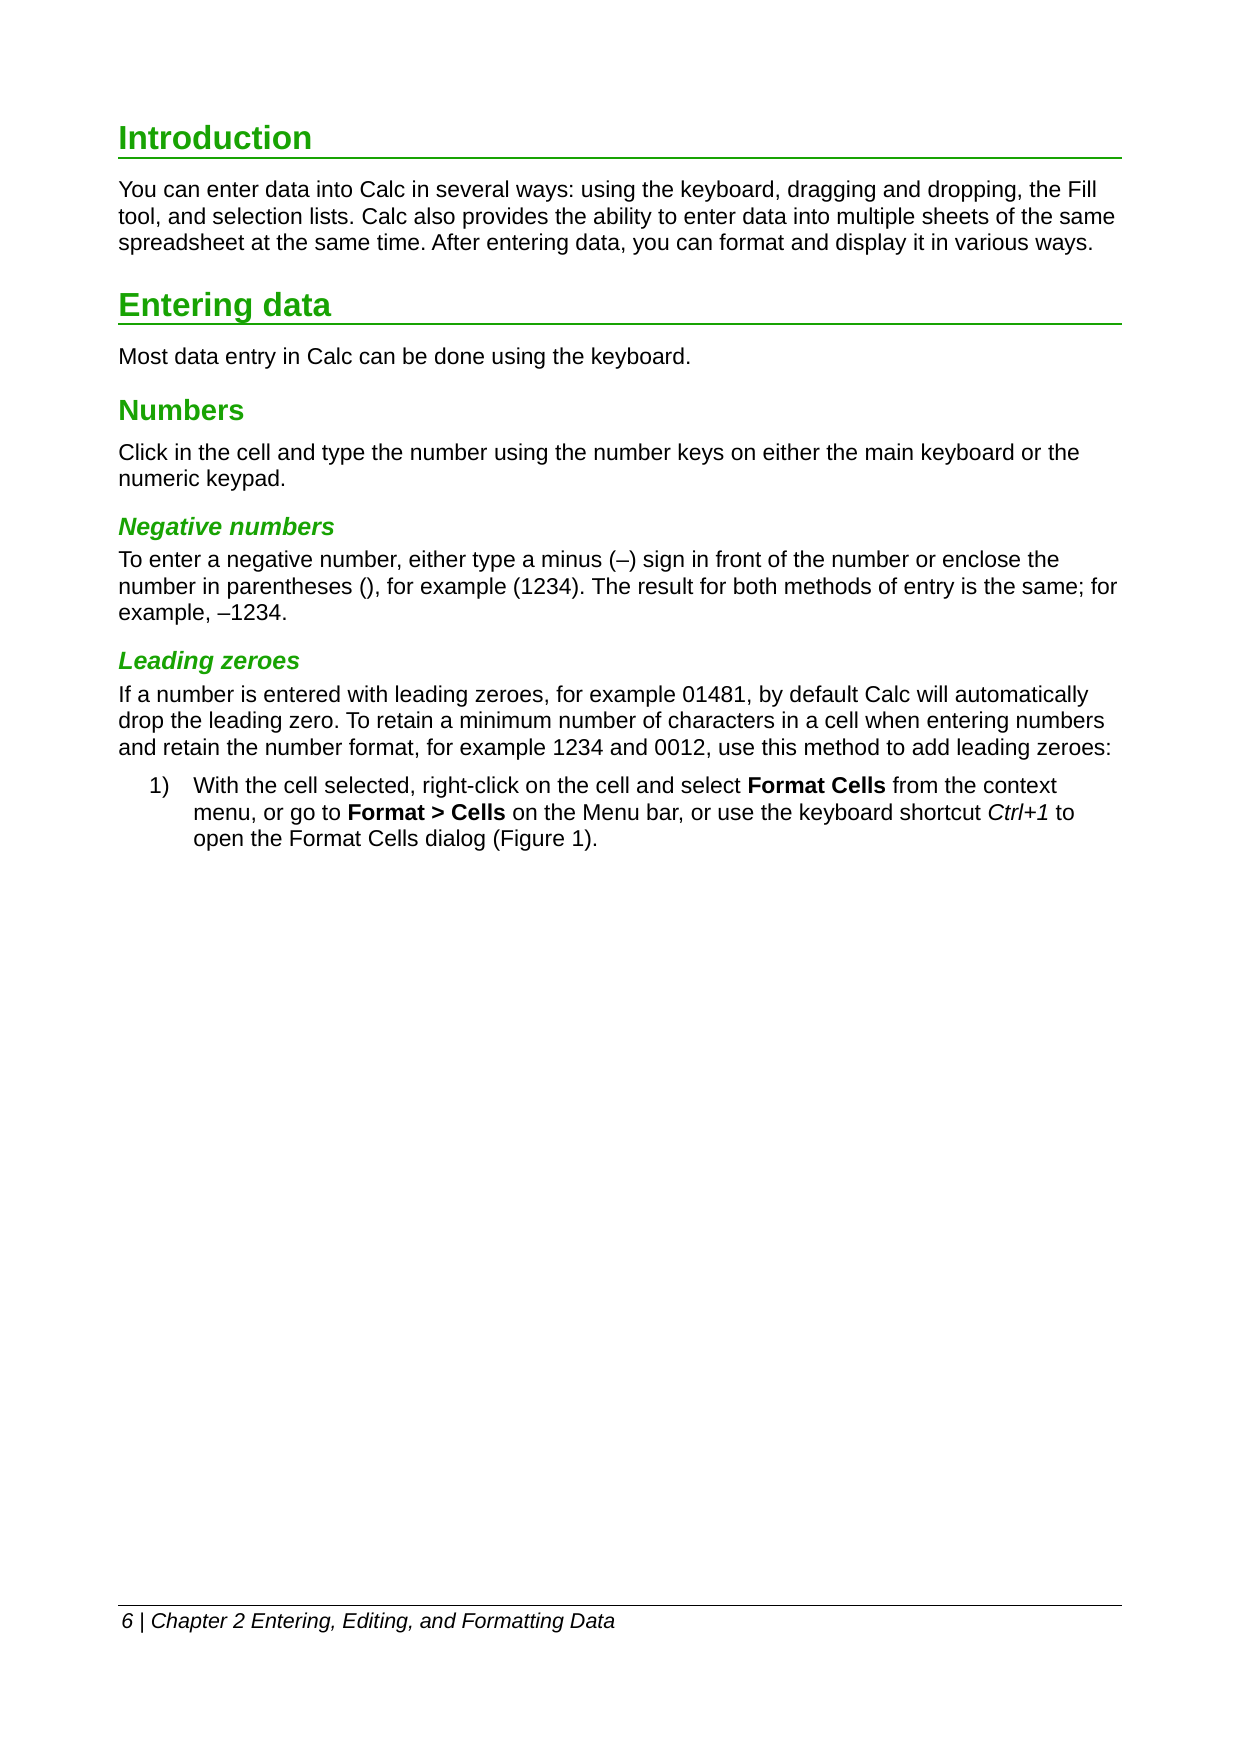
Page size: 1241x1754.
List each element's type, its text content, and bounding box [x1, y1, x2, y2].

list With the cell selected, right-click on the cell and select Format Cells from the context menu, or go to Format > Cells on the Menu bar, or use the keyboard shortcut Ctrl+1 to open the Format Cells dialog (Figure 1). [169, 772, 1122, 851]
subtitle Introduction [118, 118, 1122, 157]
subtitle Numbers [118, 393, 1122, 427]
text You can enter data into Calc in several ways: using the keyboard, dragging and dropping, the Fill tool, and selection lists. Calc also provides the ability to enter data into multiple sheets of the same spreadsheet at the same time. After entering data, you can format and display it in various ways. [118, 176, 1122, 255]
subtitle Entering data [118, 285, 1122, 323]
text If a number is entered with leading zeroes, for example 01481, by default Calc will automatically drop the leading zero. To retain a minimum number of characters in a cell when entering numbers and retain the number format, for example 1234 and 0012, use this method to add leading zeroes: [118, 681, 1122, 760]
text To enter a negative number, either type a minus (–) sign in front of the number or enclose the number in parentheses (), for example (1234). The result for both methods of entry is the same; for example, –1234. [118, 546, 1122, 626]
subtitle Negative numbers [118, 512, 1122, 541]
text Most data entry in Calc can be done using the keyboard. [118, 343, 1122, 369]
text Click in the cell and type the number using the number keys on either the main keyboard or the numeric keypad. [118, 438, 1122, 491]
subtitle Leading zeroes [118, 646, 1122, 675]
